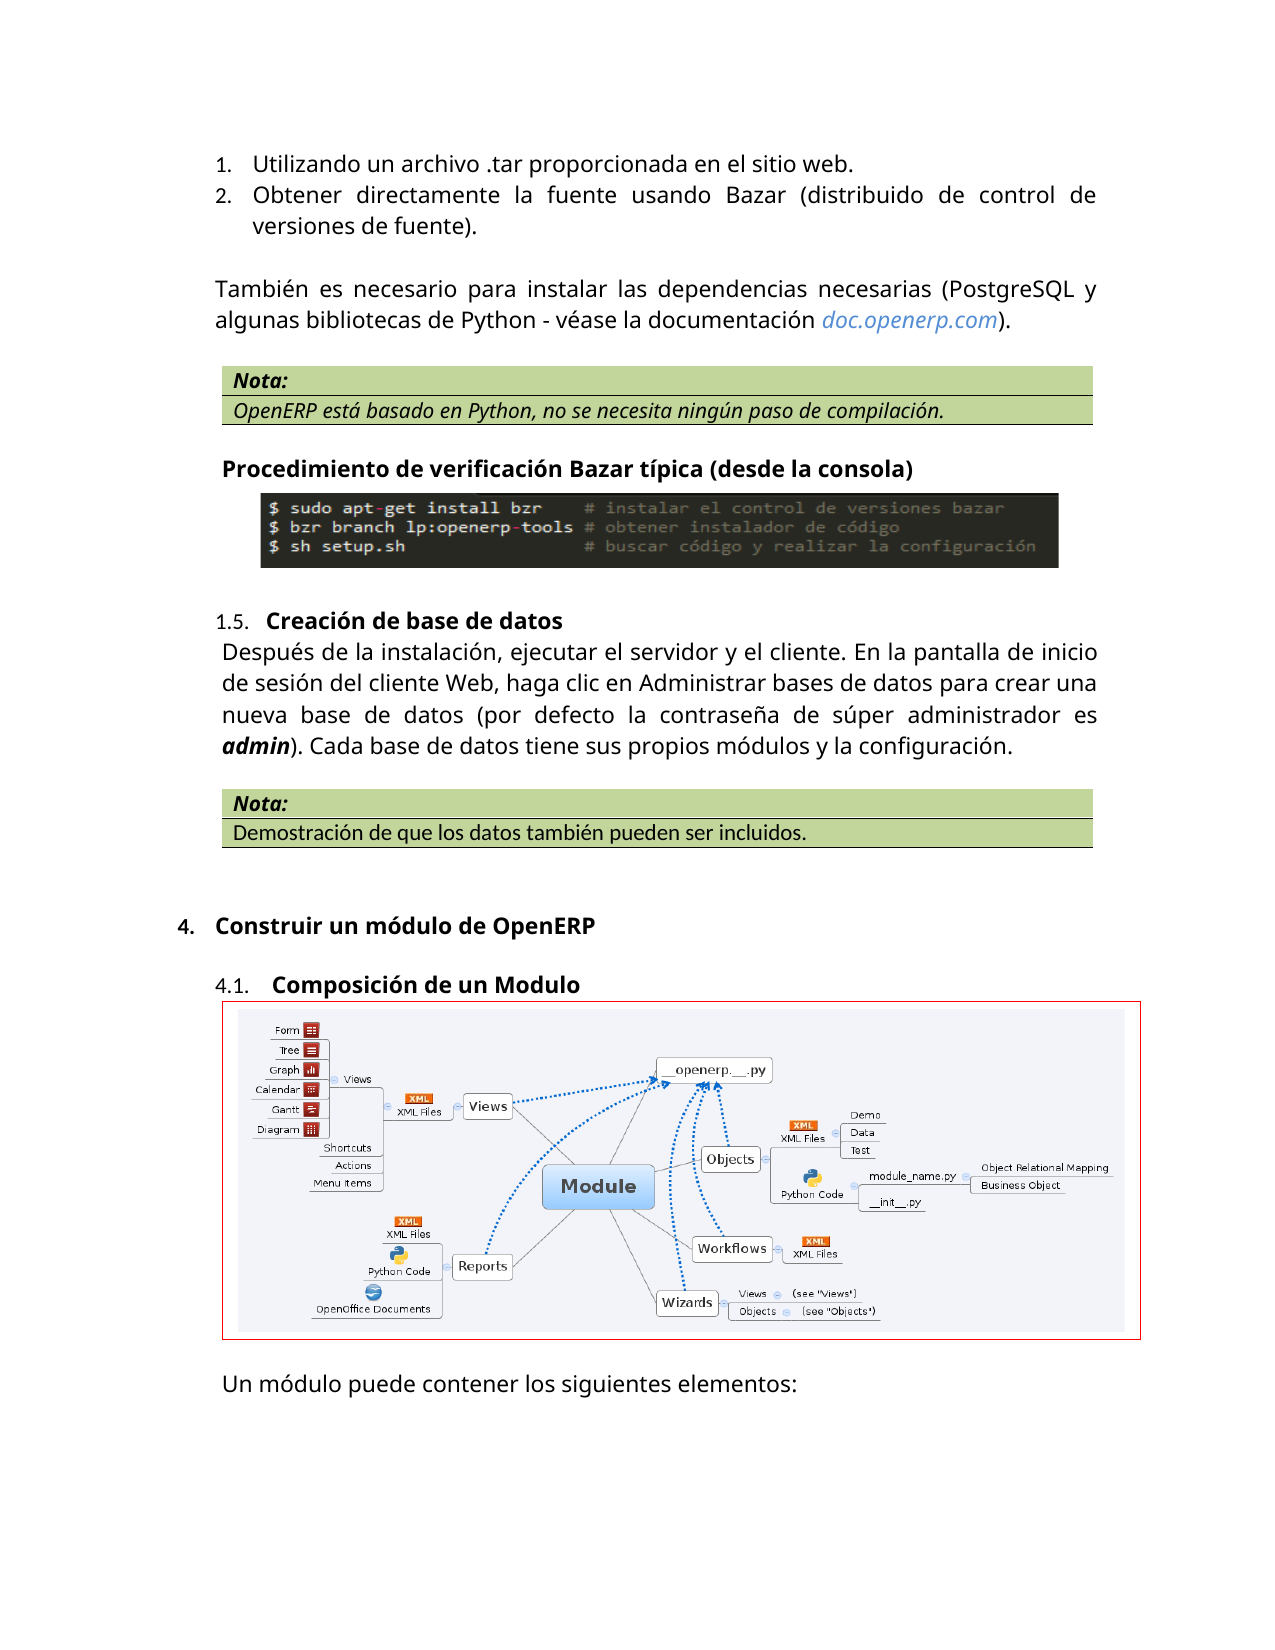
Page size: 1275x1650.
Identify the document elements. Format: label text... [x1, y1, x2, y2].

picture [260, 493, 1059, 568]
text Después de la instalación, ejecutar el servidor y el cliente. En la pantalla de inicio de sesión del cliente Web, haga clic en Administrar bases de datos para crear una nueva base de datos (por defecto la contraseña de súper administrador es admin). Cada base de datos tiene sus propios módulos y la configuración. [222, 636, 1098, 761]
list Construir un módulo de OpenERP [177, 910, 1098, 941]
list Composición de un Modulo [215, 969, 1098, 1001]
text También es necesario para instalar las dependencias necesarias (PostgreSQL y algunas bibliotecas de Python - véase la documentación doc.openerp.com). [215, 241, 1098, 335]
text Un módulo puede contener los siguientes elementos: [222, 1368, 1098, 1399]
list Creación de base de datos [215, 605, 1098, 636]
table_header Nota: [222, 366, 1093, 395]
table_cell OpenERP está basado en Python, no se necesita ningún paso de compilación. [222, 396, 1093, 424]
list Utilizando un archivo .tar proporcionada en el sitio web. [215, 148, 1098, 179]
list Obtener directamente la fuente usando Bazar (distribuido de control de versiones de fuente). [215, 179, 1098, 241]
table_header Nota: [222, 789, 1093, 817]
table_cell Demostración de que los datos también pueden ser incluidos. [222, 819, 1093, 847]
text Procedimiento de verificación Bazar típica (desde la consola) [222, 453, 1098, 484]
